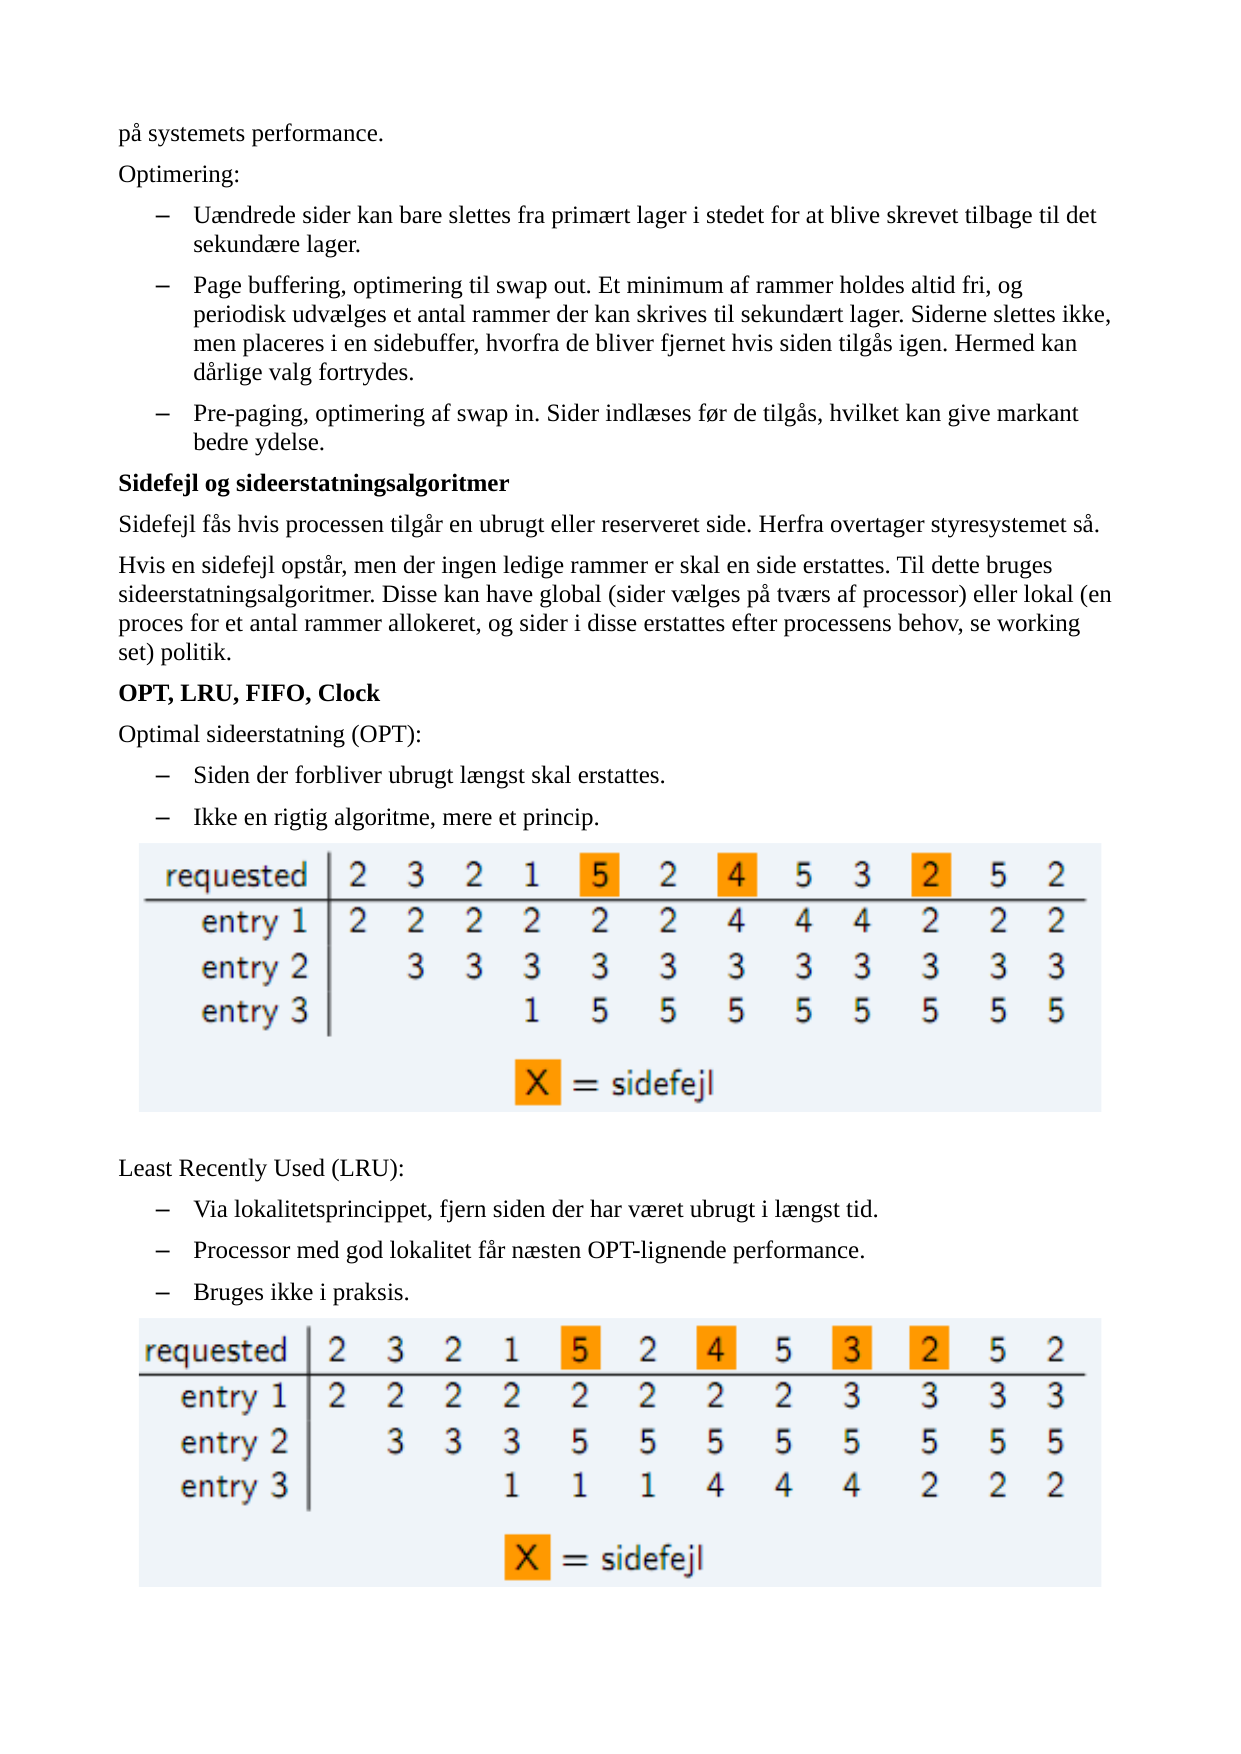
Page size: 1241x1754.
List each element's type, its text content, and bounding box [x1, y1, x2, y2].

text på systemets performance. [118, 118, 1122, 147]
text Hvis en sidefejl opstår, men der ingen ledige rammer er skal en side erstattes. Til dette bruges sideerstatningsalgoritmer. Disse kan have global (sider vælges på tværs af processor) eller lokal (en proces for et antal rammer allokeret, og sider i disse erstattes efter processens behov, se working set) politik. [118, 551, 1122, 666]
list Siden der forbliver ubrugt længst skal erstattes. [156, 761, 1122, 789]
list Processor med god lokalitet får næsten OPT-lignende performance. [156, 1236, 1122, 1264]
text Optimal sideerstatning (OPT): [118, 719, 1122, 748]
list Ikke en rigtig algoritme, mere et princip. [156, 802, 1122, 831]
text Optimering: [118, 159, 1122, 188]
text Sidefejl og sideerstatningsalgoritmer [118, 468, 1122, 497]
list Bruges ikke i praksis. [156, 1277, 1122, 1306]
list Page buffering, optimering til swap out. Et minimum af rammer holdes altid fri, og periodisk udvælges et antal rammer der kan skrives til sekundært lager. Siderne slettes ikke, men placeres i en sidebuffer, hvorfra de bliver fjernet hvis siden tilgås igen. Hermed kan dårlige valg fortrydes. [156, 271, 1122, 386]
list Pre-paging, optimering af swap in. Sider indlæses før de tilgås, hvilket kan give markant bedre ydelse. [156, 398, 1122, 456]
list Uændrede sider kan bare slettes fra primært lager i stedet for at blive skrevet tilbage til det sekundære lager. [156, 201, 1122, 258]
picture [138, 1318, 1102, 1587]
text Least Recently Used (LRU): [118, 1153, 1122, 1182]
text Sidefejl fås hvis processen tilgår en ubrugt eller reserveret side. Herfra overtager styresystemet så. [118, 509, 1122, 538]
picture [138, 843, 1102, 1112]
list Via lokalitetsprincippet, fjern siden der har været ubrugt i længst tid. [156, 1194, 1122, 1223]
text OPT, LRU, FIFO, Clock [118, 678, 1122, 707]
